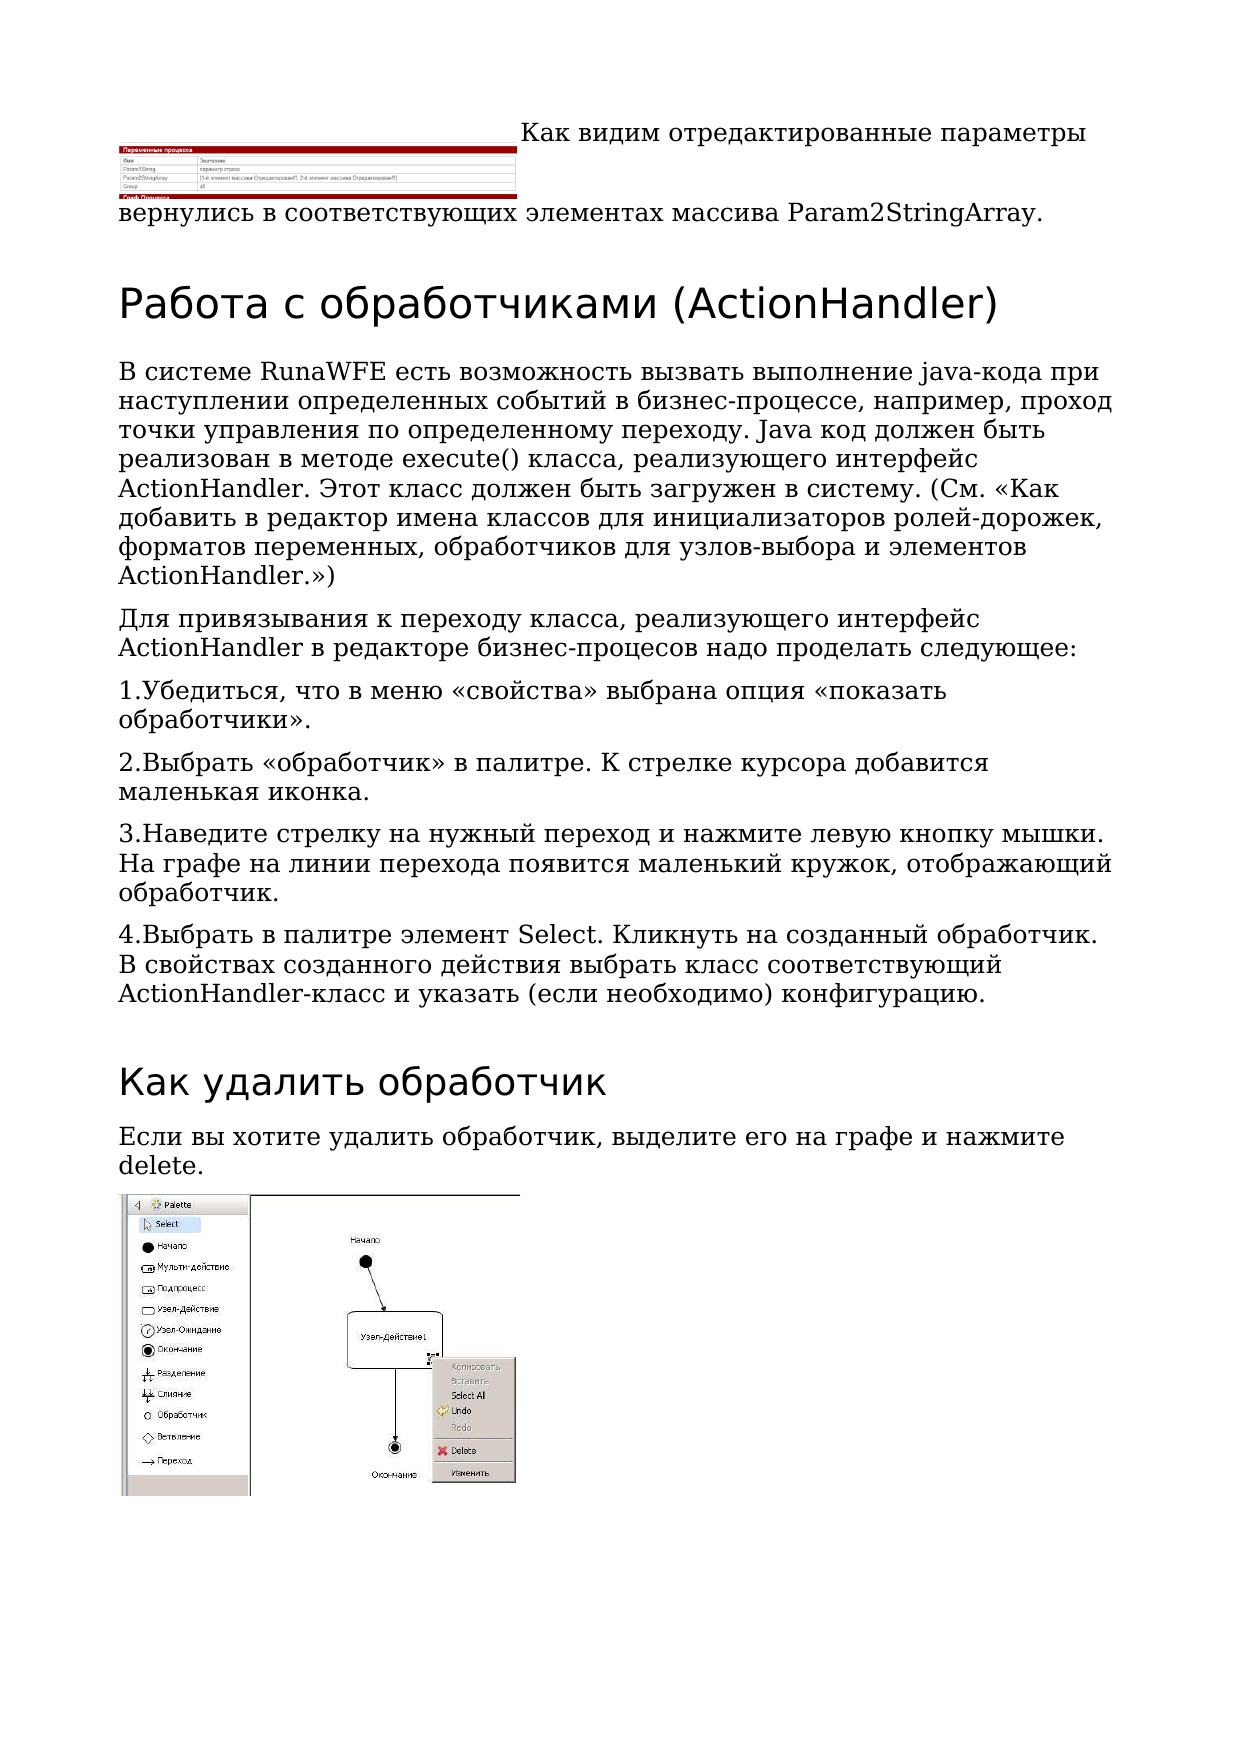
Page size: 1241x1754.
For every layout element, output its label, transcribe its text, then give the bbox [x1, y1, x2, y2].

text 3.Наведите стрелку на нужный переход и нажмите левую кнопку мышки. На графе на линии перехода появится маленький кружок, отображающий обработчик. [118, 819, 1122, 907]
text Как видим отредактированные параметры вернулись в соответствующих элементах массива Param2StringArray. [118, 118, 1122, 227]
text 4.Выбрать в палитре элемент Select. Кликнуть на созданный обработчик. В свойствах созданного действия выбрать класс соответствующий ActionHandler-класс и указать (если необходимо) конфигурацию. [118, 921, 1122, 1008]
subtitle Как удалить обработчик [118, 1061, 1122, 1104]
text Для привязывания к переходу класса, реализующего интерфейс ActionHandler в редакторе бизнес-процесов надо проделать следующее: [118, 604, 1122, 662]
picture [118, 1194, 521, 1496]
text В системе RunaWFE есть возможность вызвать выполнение java-кода при наступлении определенных событий в бизнес-процессе, например, проход точки управления по определенному переходу. Java код должен быть реализован в методе execute() класса, реализующего интерфейс ActionHandler. Этот класс должен быть загружен в систему. (См. «Как добавить в редактор имена классов для инициализаторов ролей-дорожек, форматов переменных, обработчиков для узлов-выбора и элементов ActionHandler.») [118, 357, 1122, 590]
text Если вы хотите удалить обработчик, выделите его на графе и нажмите delete. [118, 1122, 1122, 1181]
picture [118, 141, 521, 199]
text 2.Выбрать «обработчик» в палитре. К стрелке курсора добавится маленькая иконка. [118, 748, 1122, 806]
text 1.Убедиться, что в меню «свойства» выбрана опция «показать обработчики». [118, 676, 1122, 734]
subtitle Работа с обработчиками (ActionHandler) [118, 280, 1122, 328]
